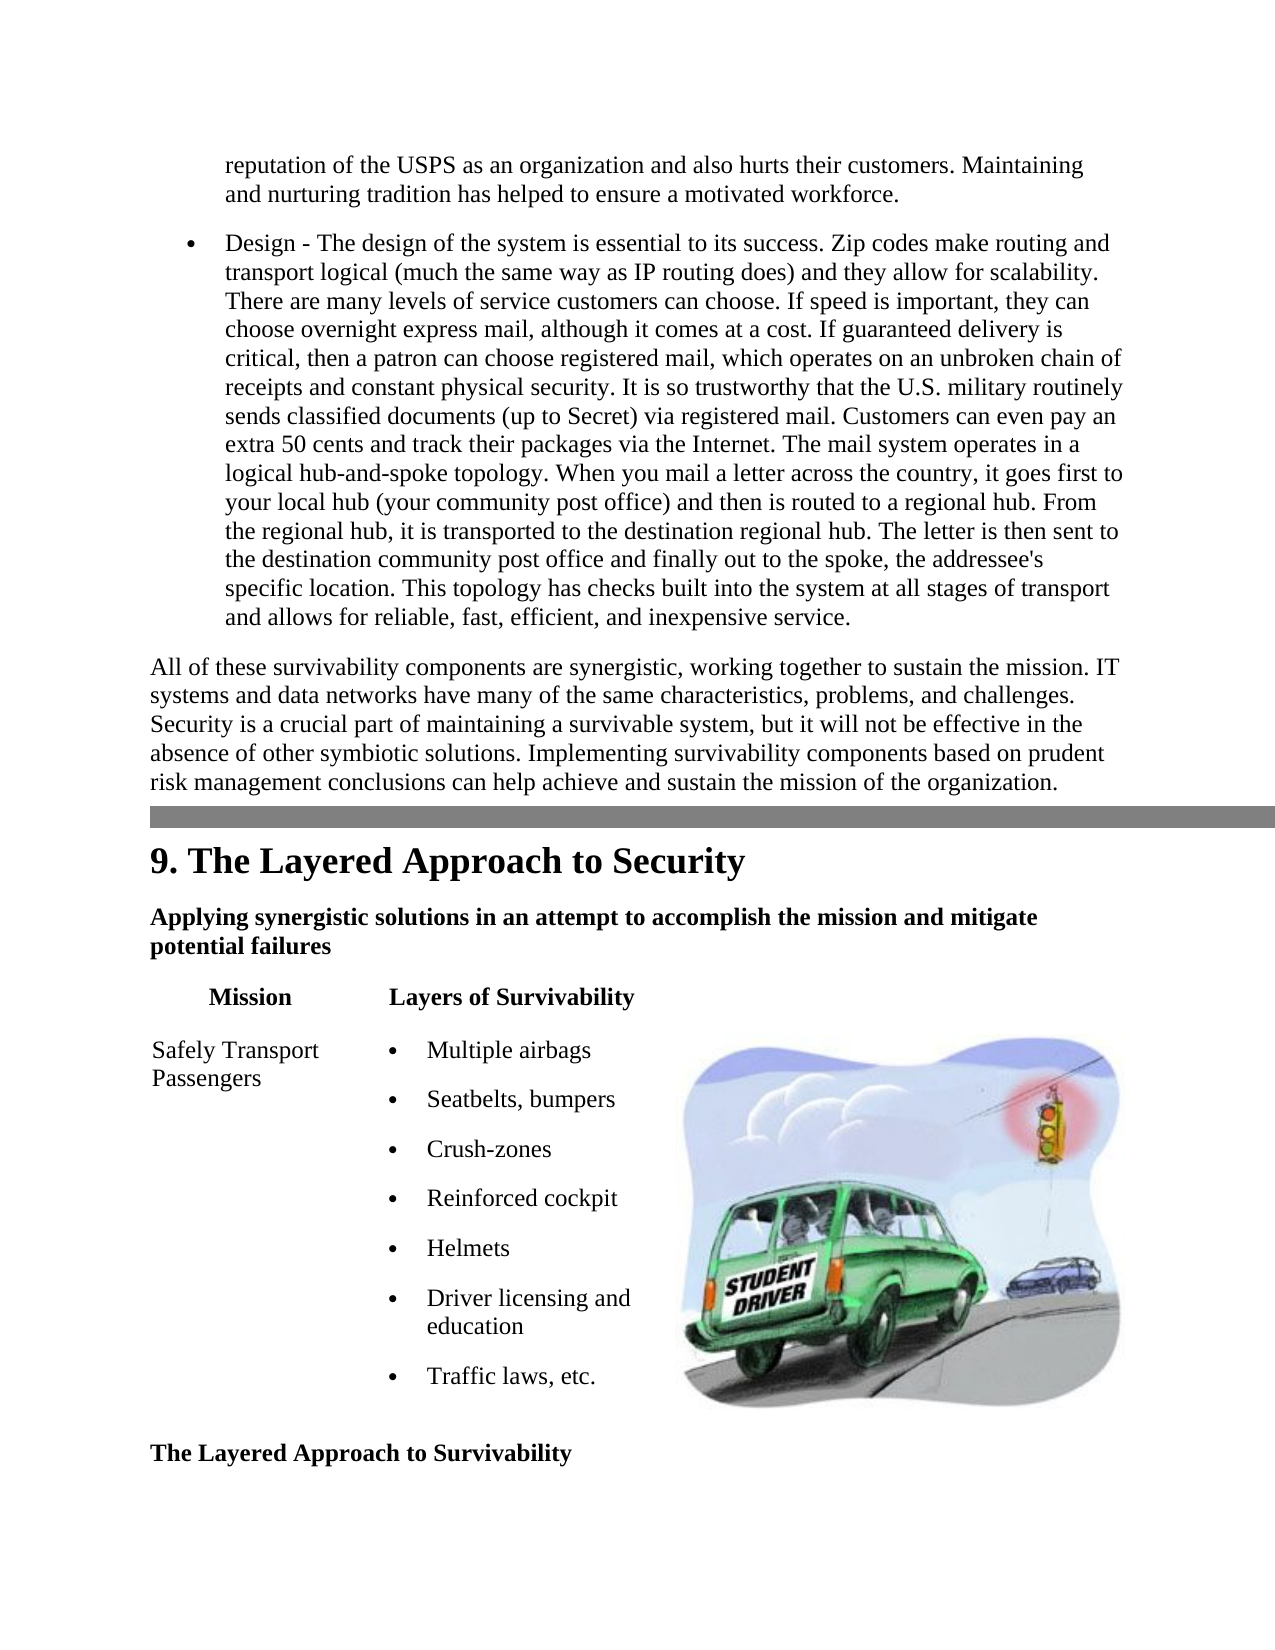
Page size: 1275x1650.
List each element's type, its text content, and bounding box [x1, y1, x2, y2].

text The Layered Approach to Survivability [150, 1438, 1125, 1467]
table_cell Multiple airbags Seatbelts, bumpers Crush-zones Reinforced cockpit Helmets Driver licensing and education Traffic laws, etc. [350, 1023, 673, 1428]
table_header [674, 970, 1134, 1023]
table_header Layers of Survivability [350, 970, 673, 1023]
text Applying synergistic solutions in an attempt to accomplish the mission and mitigate potential failures [150, 902, 1125, 959]
list reputation of the USPS as an organization and also hurts their customers. Maintaining and nurturing tradition has helped to ensure a motivated workforce. [187, 150, 1125, 207]
subtitle 9. The Layered Approach to Security [150, 838, 1125, 881]
table_cell [674, 1023, 1134, 1428]
table_header Mission [150, 970, 350, 1023]
text All of these survivability components are synergistic, working together to sustain the mission. IT systems and data networks have many of the same characteristics, problems, and challenges. Security is a crucial part of maintaining a survivable system, but it will not be effective in the absence of other symbiotic solutions. Implementing survivability components based on prudent risk management conclusions can help achieve and sustain the mission of the organization. [150, 652, 1125, 795]
list Design - The design of the system is essential to its success. Zip codes make routing and transport logical (much the same way as IP routing does) and they allow for scalability. There are many levels of service customers can choose. If speed is important, they can choose overnight express mail, although it comes at a cost. If guaranteed delivery is critical, then a patron can choose registered mail, which operates on an unbroken chain of receipts and constant physical security. It is so trustworthy that the U.S. military routinely sends classified documents (up to Secret) via registered mail. Customers can even pay an extra 50 cents and track their packages via the Internet. The mail system operates in a logical hub-and-spoke topology. When you mail a letter across the country, it goes first to your local hub (your community post office) and then is routed to a regional hub. From the regional hub, it is transported to the destination regional hub. The letter is then sent to the destination community post office and finally out to the spoke, the addressee's specific location. This topology has checks built into the system at all stages of transport and allows for reliable, fast, efficient, and inexpensive service. [187, 228, 1125, 631]
table_cell Safely Transport Passengers [150, 1023, 350, 1428]
